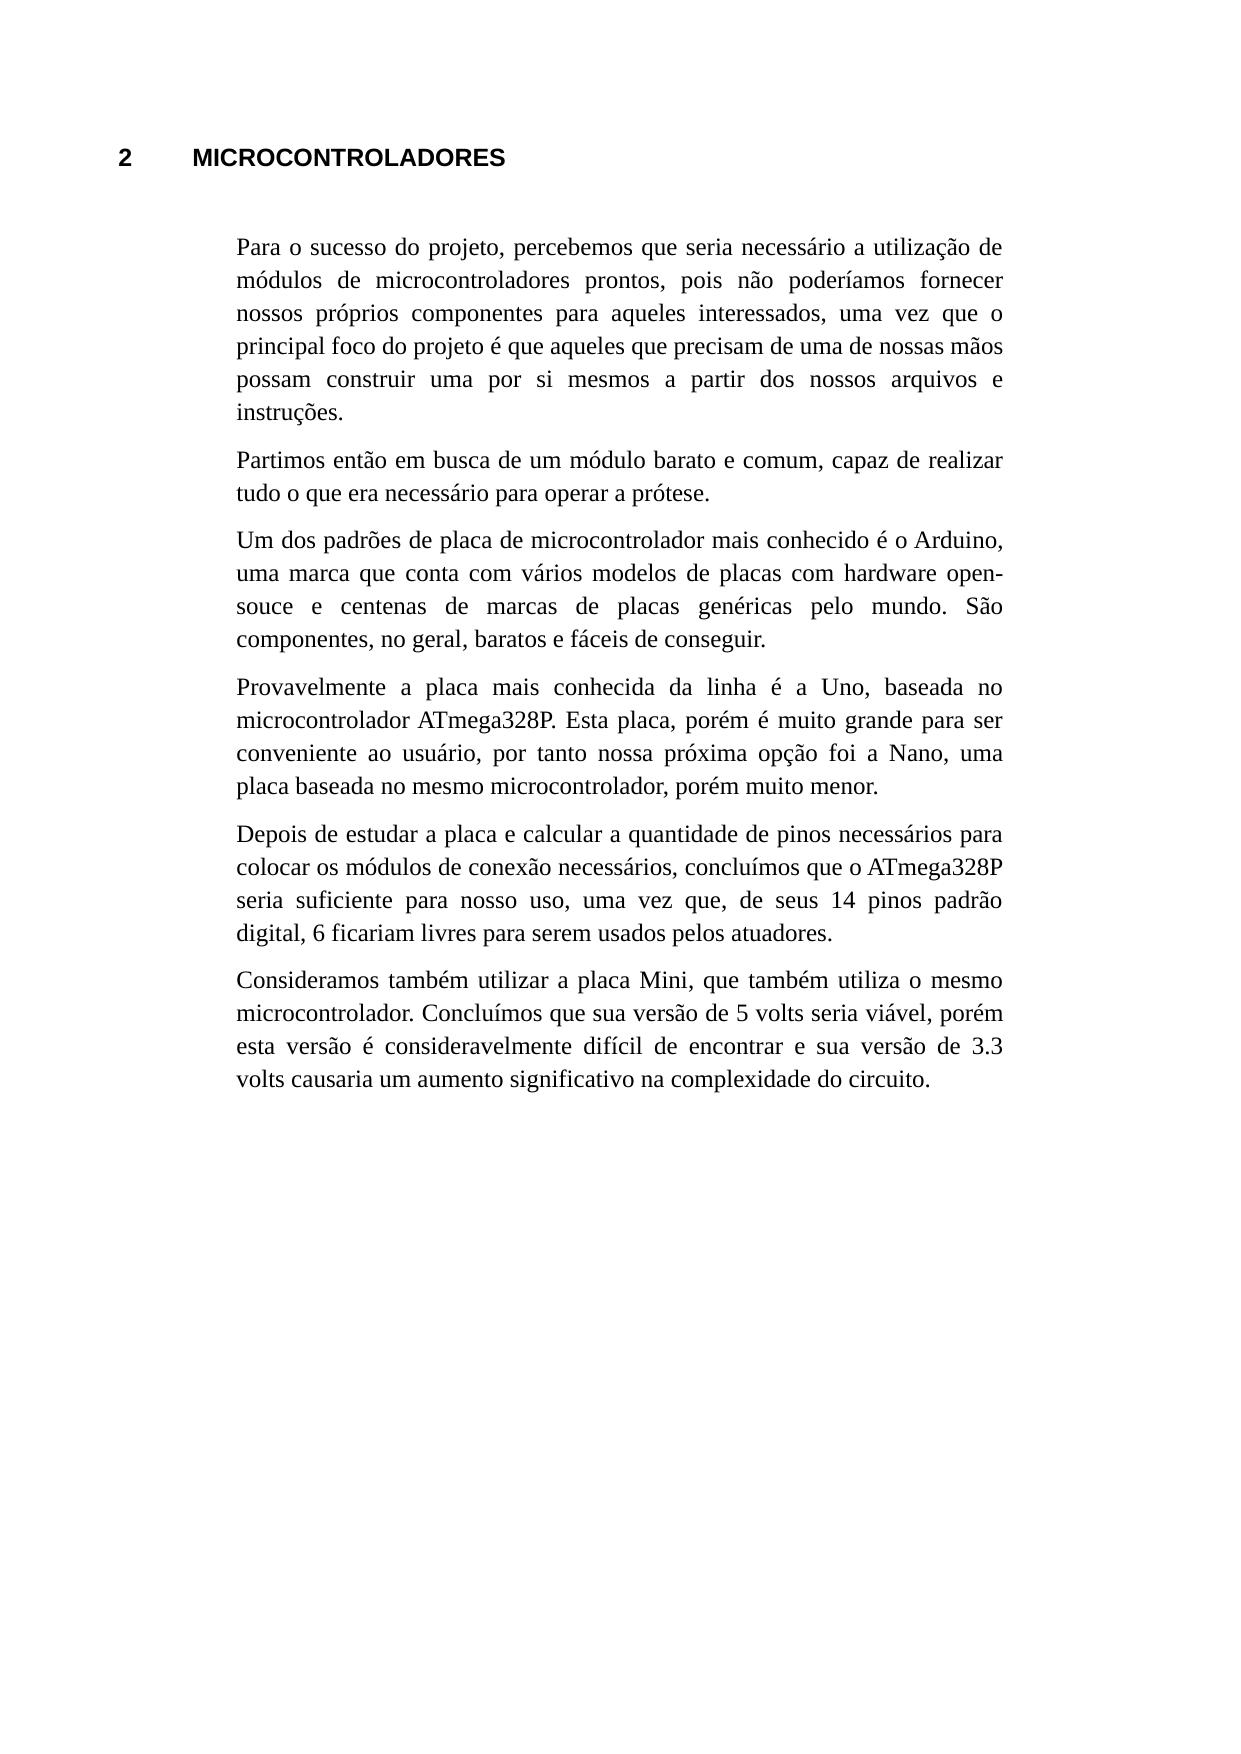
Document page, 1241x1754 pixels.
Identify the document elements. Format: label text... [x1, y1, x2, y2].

subtitle 2 MICROCONTROLADORES [118, 143, 1122, 172]
text Depois de estudar a placa e calcular a quantidade de pinos necessários para colocar os módulos de conexão necessários, concluímos que o ATmega328P seria suficiente para nosso uso, uma vez que, de seus 14 pinos padrão digital, 6 ficariam livres para serem usados pelos atuadores. [236, 819, 1004, 946]
text Provavelmente a placa mais conhecida da linha é a Uno, baseada no microcontrolador ATmega328P. Esta placa, porém é muito grande para ser conveniente ao usuário, por tanto nossa próxima opção foi a Nano, uma placa baseada no mesmo microcontrolador, porém muito menor. [236, 672, 1004, 800]
text Para o sucesso do projeto, percebemos que seria necessário a utilização de módulos de microcontroladores prontos, pois não poderíamos fornecer nossos próprios componentes para aqueles interessados, uma vez que o principal foco do projeto é que aqueles que precisam de uma de nossas mãos possam construir uma por si mesmos a partir dos nossos arquivos e instruções. [236, 232, 1004, 426]
text Consideramos também utilizar a placa Mini, que também utiliza o mesmo microcontrolador. Concluímos que sua versão de 5 volts seria viável, porém esta versão é consideravelmente difícil de encontrar e sua versão de 3.3 volts causaria um aumento significativo na complexidade do circuito. [236, 965, 1004, 1093]
text Um dos padrões de placa de microcontrolador mais conhecido é o Arduino, uma marca que conta com vários modelos de placas com hardware open-souce e centenas de marcas de placas genéricas pelo mundo. São componentes, no geral, baratos e fáceis de conseguir. [236, 525, 1004, 653]
text Partimos então em busca de um módulo barato e comum, capaz de realizar tudo o que era necessário para operar a prótese. [236, 445, 1004, 506]
